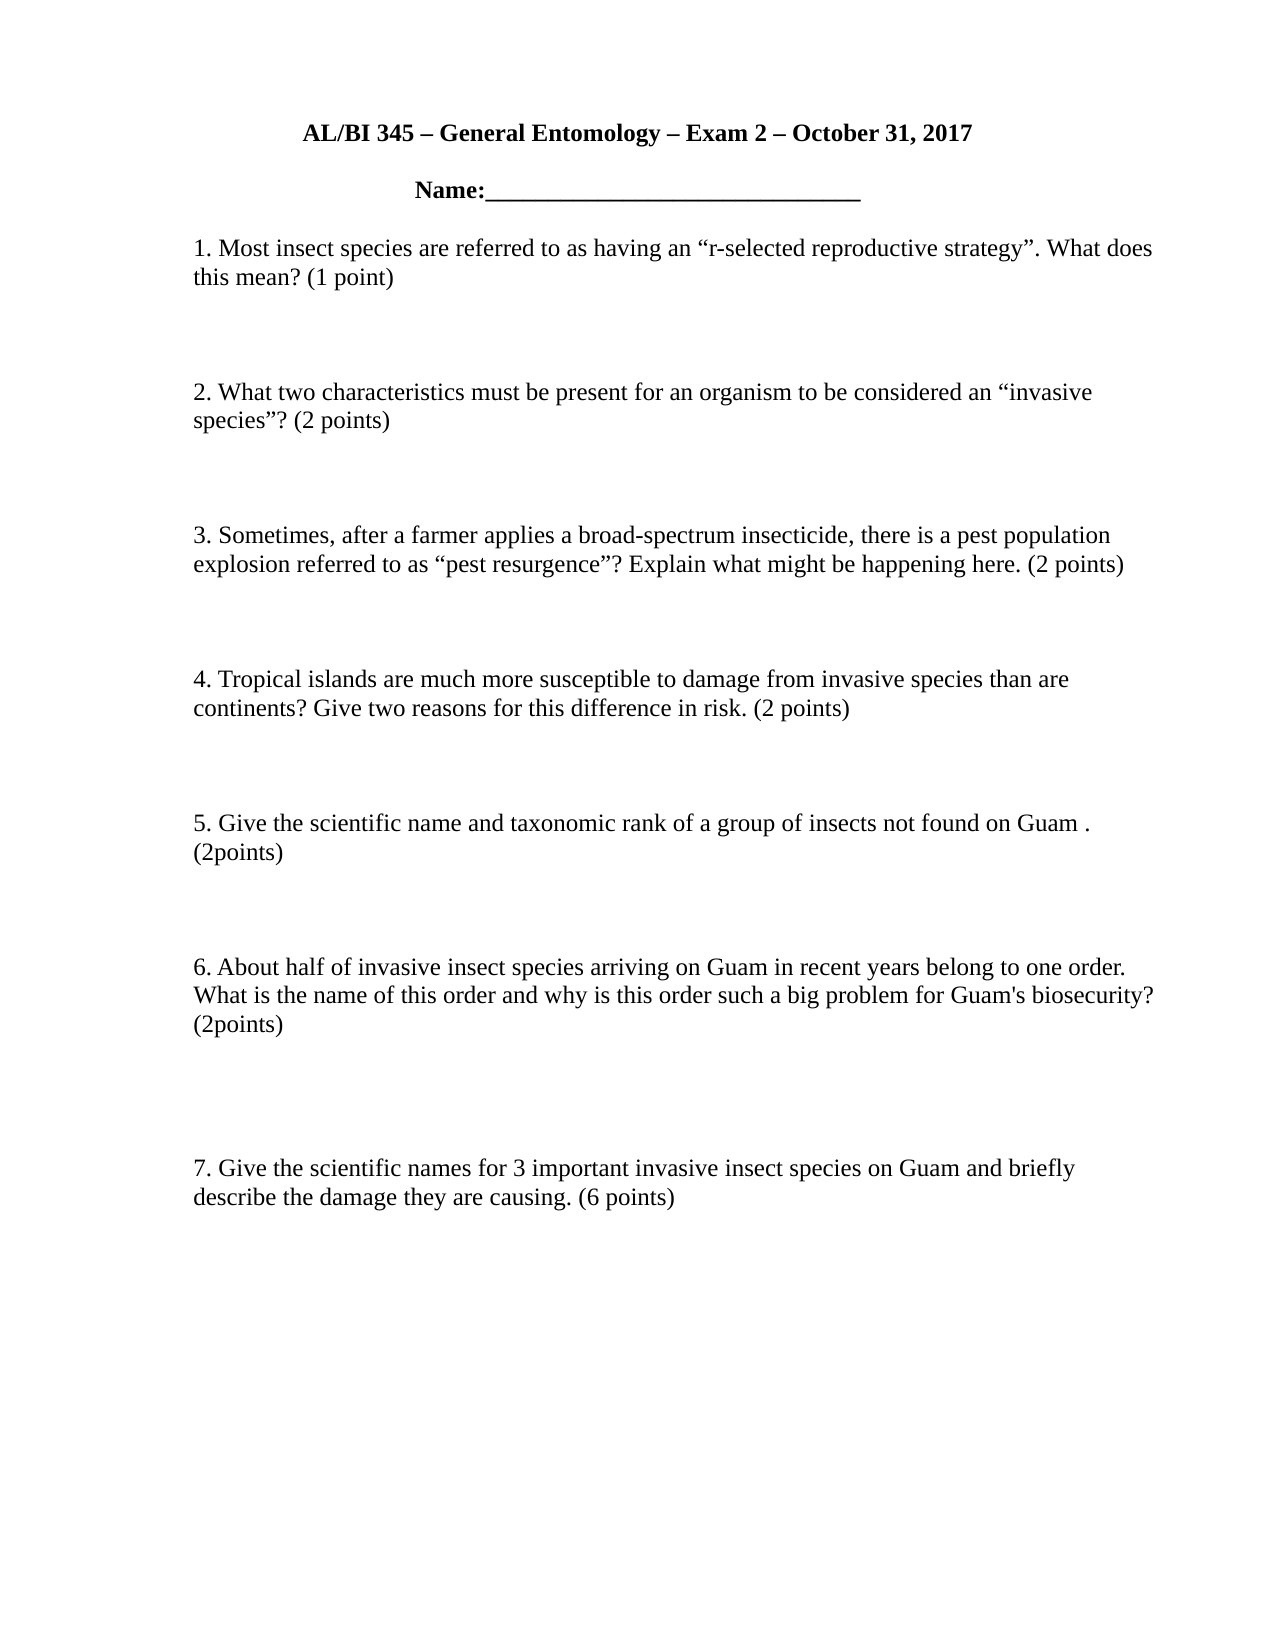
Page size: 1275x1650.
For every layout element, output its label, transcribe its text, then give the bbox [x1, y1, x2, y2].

text Name:______________________________ [118, 176, 1157, 204]
text 3. Sometimes, after a farmer applies a broad-spectrum insecticide, there is a pest population explosion referred to as “pest resurgence”? Explain what might be happening here. (2 points) [193, 521, 1157, 578]
text AL/BI 345 – General Entomology – Exam 2 – October 31, 2017 [118, 118, 1157, 147]
text 5. Give the scientific name and taxonomic rank of a group of insects not found on Guam . (2points) [193, 808, 1157, 866]
text 7. Give the scientific names for 3 important invasive insect species on Guam and briefly describe the damage they are causing. (6 points) [193, 1153, 1157, 1211]
text 4. Tropical islands are much more susceptible to damage from invasive species than are continents? Give two reasons for this difference in risk. (2 points) [193, 664, 1157, 722]
text 1. Most insect species are referred to as having an “r-selected reproductive strategy”. What does this mean? (1 point) [193, 233, 1157, 291]
text 2. What two characteristics must be present for an organism to be considered an “invasive species”? (2 points) [193, 377, 1157, 434]
text 6. About half of invasive insect species arriving on Guam in recent years belong to one order. What is the name of this order and why is this order such a big problem for Guam's biosecurity? (2points) [193, 952, 1157, 1038]
